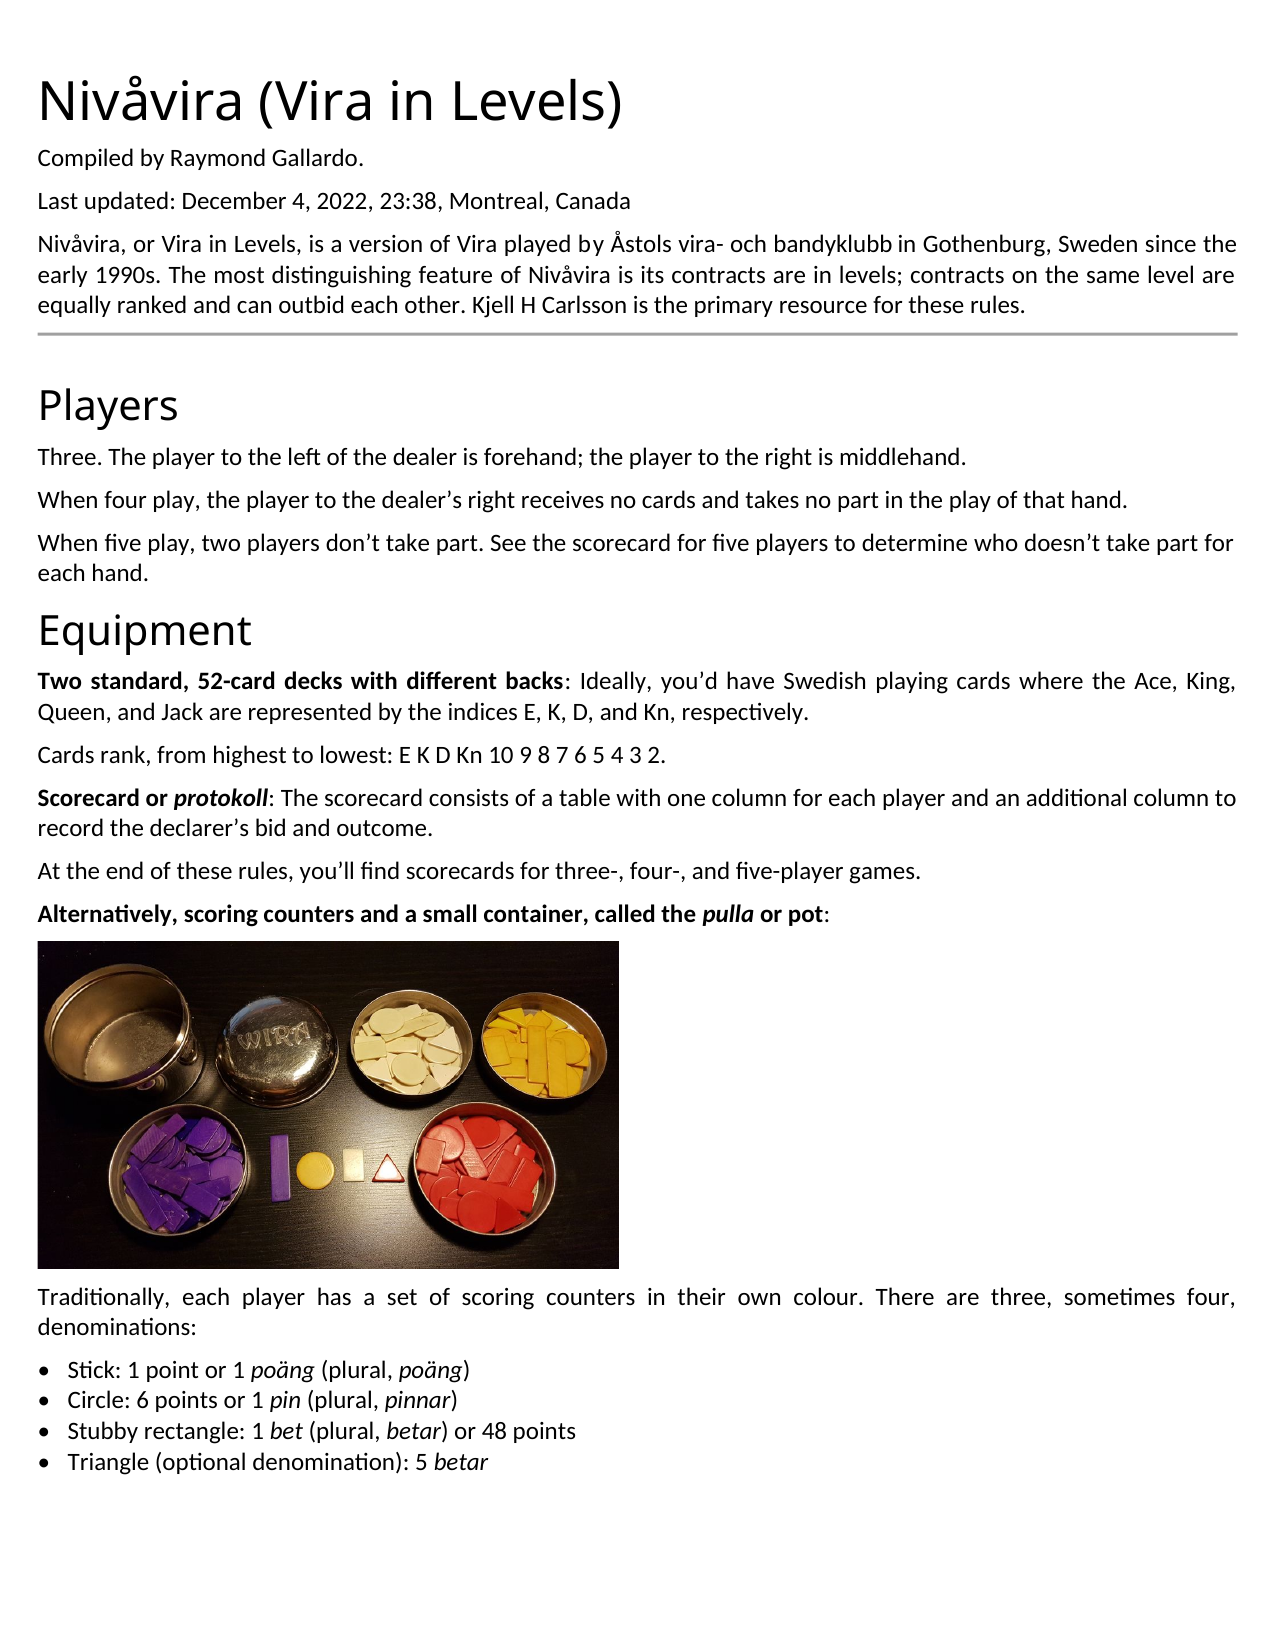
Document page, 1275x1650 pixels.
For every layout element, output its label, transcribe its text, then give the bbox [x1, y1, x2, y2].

text Nivåvira, or Vira in Levels, is a version of Vira played by Åstols vira- och bandyklubb in Gothenburg, Sweden since the early 1990s. The most distinguishing feature of Nivåvira is its contracts are in levels; contracts on the same level are equally ranked and can outbid each other. Kjell H Carlsson is the primary resource for these rules. [37, 228, 1237, 320]
text Cards rank, from highest to lowest: E K D Kn 10 9 8 7 6 5 4 3 2. [37, 739, 1237, 769]
text Compiled by Raymond Gallardo. [37, 142, 1237, 173]
list Circle: 6 points or 1 pin (plural, pinnar) [37, 1385, 1237, 1415]
title Nivåvira (Vira in Levels) [37, 62, 1237, 136]
text Scorecard or protokoll: The scorecard consists of a table with one column for each player and an additional column to record the declarer’s bid and outcome. [37, 782, 1237, 843]
text Alternatively, scoring counters and a small container, called the pulla or pot: [37, 898, 1237, 929]
text When four play, the player to the dealer’s right receives no cards and takes no part in the play of that hand. [37, 484, 1237, 514]
subtitle Equipment [37, 600, 1237, 657]
text At the end of these rules, you’ll find scorecards for three-, four-, and five-player games. [37, 856, 1237, 886]
subtitle Players [37, 376, 1237, 432]
list Triangle (optional denomination): 5 betar [37, 1446, 1237, 1476]
list Stick: 1 point or 1 poäng (plural, poäng) [37, 1354, 1237, 1385]
text Traditionally, each player has a set of scoring counters in their own colour. There are three, sometimes four, denominations: [37, 1281, 1237, 1342]
list Stubby rectangle: 1 bet (plural, betar) or 48 points [37, 1415, 1237, 1446]
picture [37, 941, 619, 1269]
text Two standard, 52-card decks with different backs: Ideally, you’d have Swedish playing cards where the Ace, King, Queen, and Jack are represented by the indices E, K, D, and Kn, respectively. [37, 665, 1237, 726]
text Three. The player to the left of the dealer is forehand; the player to the right is middlehand. [37, 441, 1237, 471]
text When five play, two players don’t take part. See the scorecard for five players to determine who doesn’t take part for each hand. [37, 527, 1237, 588]
text Last updated: December 4, 2022, 23:38, Montreal, Canada [37, 186, 1237, 216]
